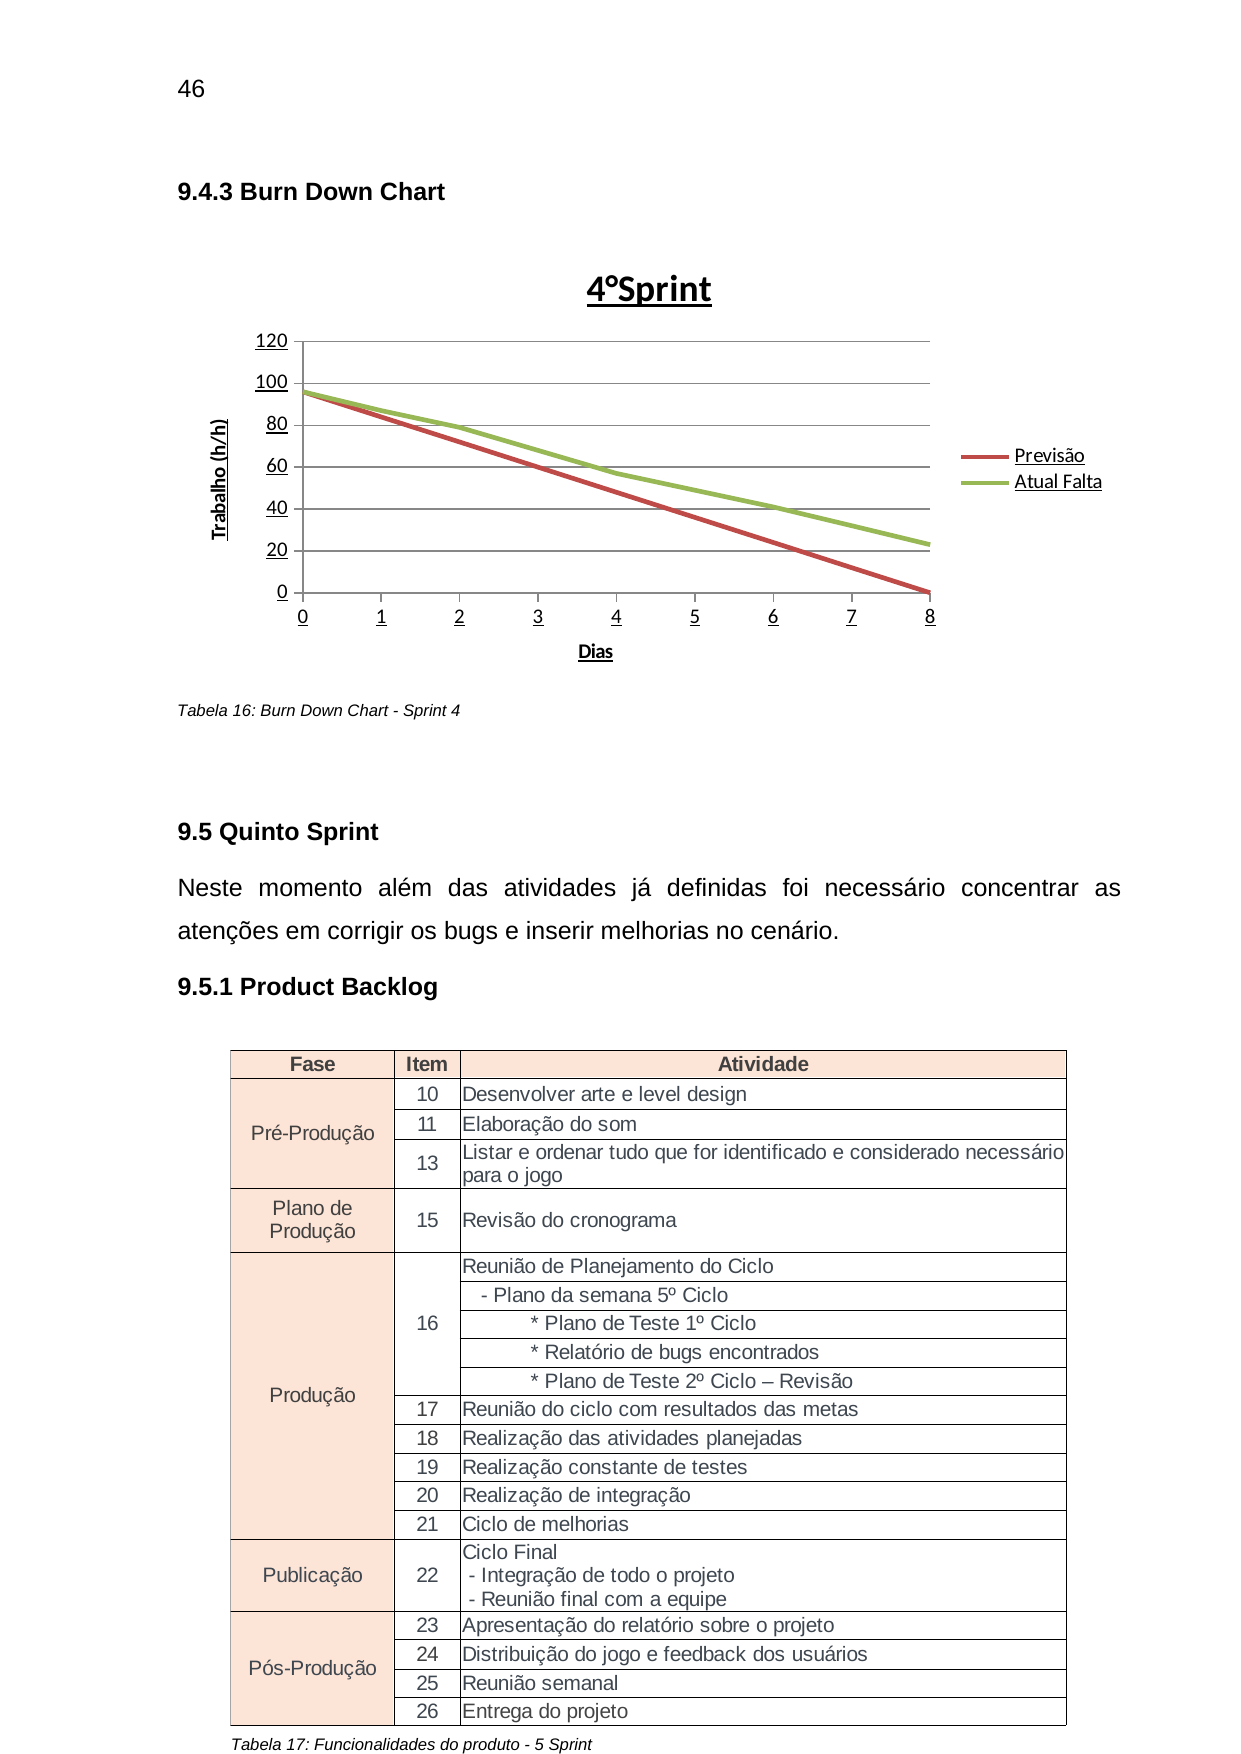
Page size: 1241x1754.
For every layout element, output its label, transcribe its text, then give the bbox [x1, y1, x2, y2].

subtitle 9.5 Quinto Sprint [177, 817, 1122, 846]
text Tabela 16: Burn Down Chart - Sprint 4 [177, 695, 1122, 720]
text Tabela 17: Funcionalidades do produto - 5 Sprint [231, 1050, 1069, 1754]
text Neste momento além das atividades já definidas foi necessário concentrar as atenções em corrigir os bugs e inserir melhorias no cenário. [177, 873, 1122, 945]
subtitle 9.4.3 Burn Down Chart [177, 177, 1122, 206]
subtitle 9.5.1 Product Backlog [177, 972, 1122, 1000]
